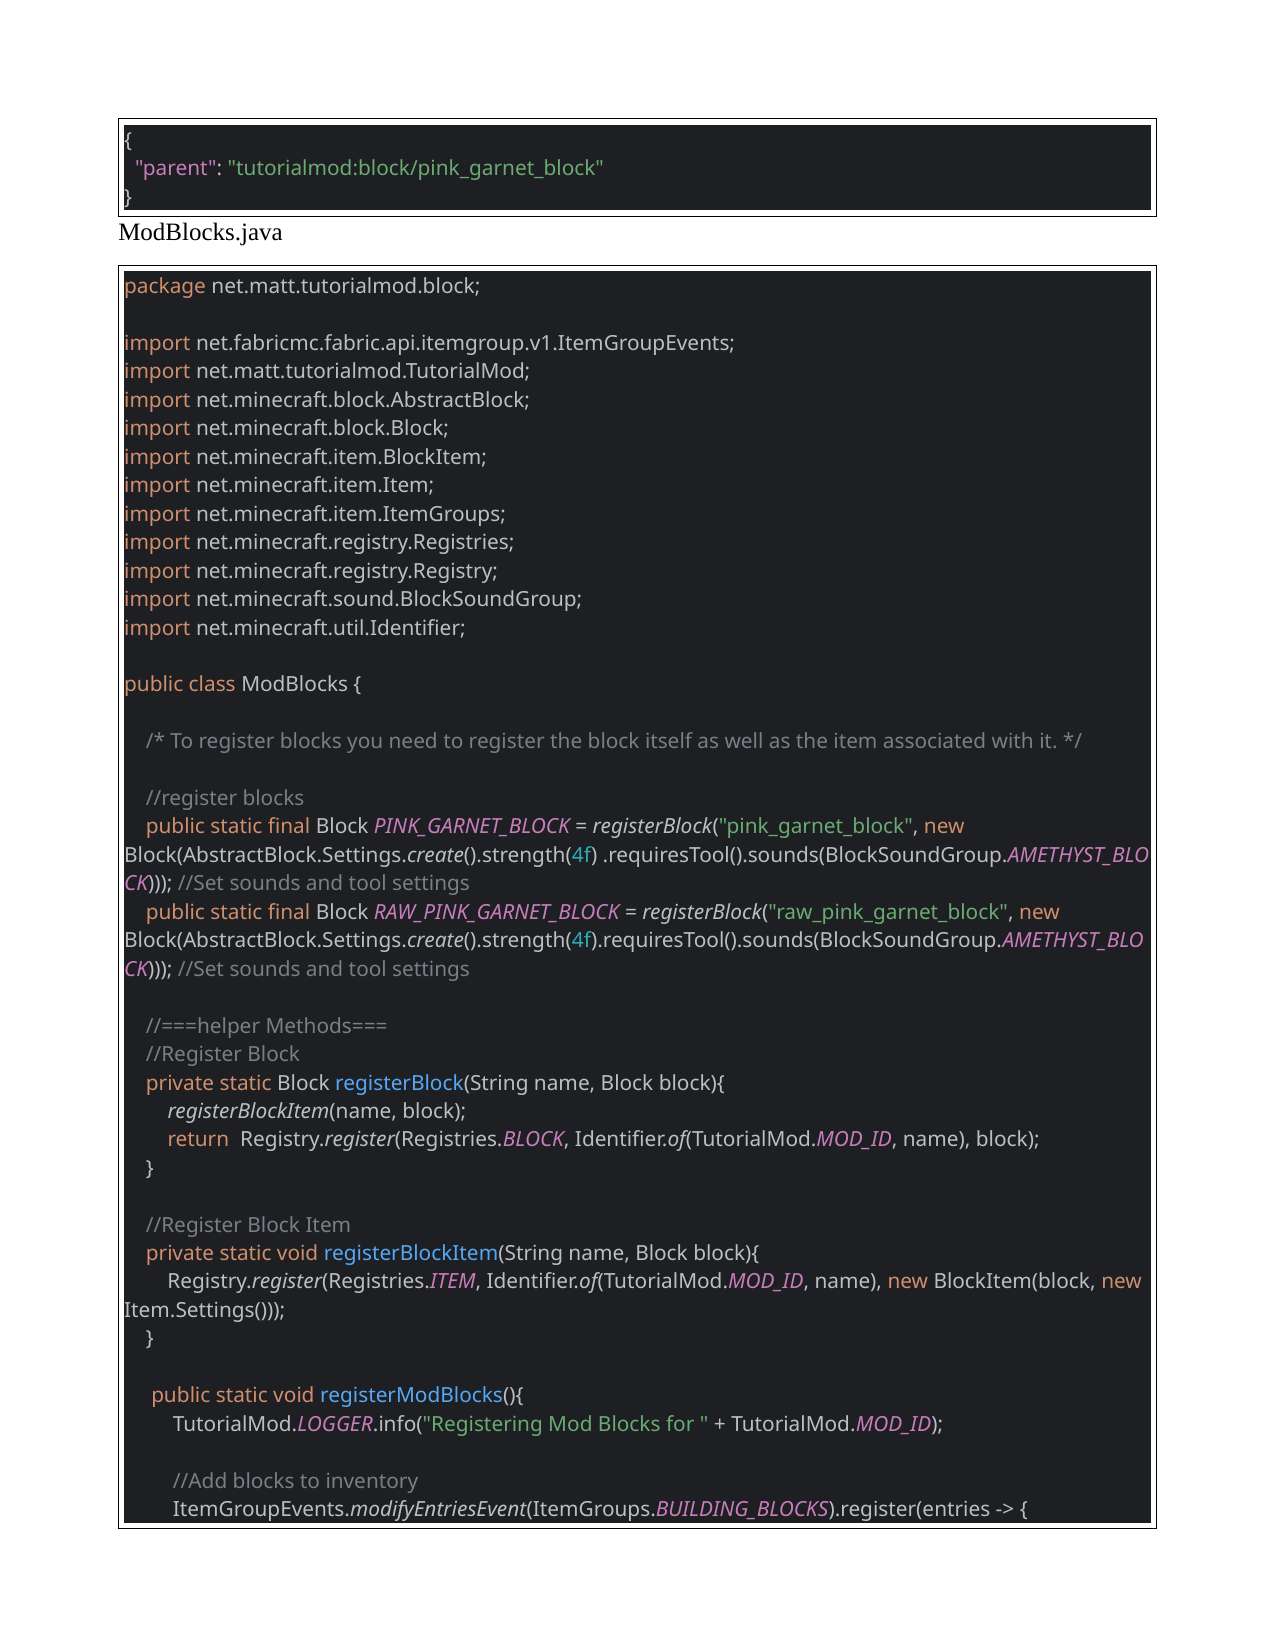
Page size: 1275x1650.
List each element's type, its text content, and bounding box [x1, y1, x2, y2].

text ModBlocks.java [118, 217, 1157, 246]
table_header { "parent": "tutorialmod:block/pink_garnet_block" } [119, 119, 1156, 216]
table_header package net.matt.tutorialmod.block; import net.fabricmc.fabric.api.itemgroup.v1.ItemGroupEvents; import net.matt.tutorialmod.TutorialMod; import net.minecraft.block.AbstractBlock; import net.minecraft.block.Block; import net.minecraft.item.BlockItem; import net.minecraft.item.Item; import net.minecraft.item.ItemGroups; import net.minecraft.registry.Registries; import net.minecraft.registry.Registry; import net.minecraft.sound.BlockSoundGroup; import net.minecraft.util.Identifier; public class ModBlocks { /* To register blocks you need to register the block itself as well as the item associated with it. */ //register blocks public static final Block PINK_GARNET_BLOCK = registerBlock("pink_garnet_block", new Block(AbstractBlock.Settings.create().strength(4f) .requiresTool().sounds(BlockSoundGroup.AMETHYST_BLOCK))); //Set sounds and tool settings public static final Block RAW_PINK_GARNET_BLOCK = registerBlock("raw_pink_garnet_block", new Block(AbstractBlock.Settings.create().strength(4f).requiresTool().sounds(BlockSoundGroup.AMETHYST_BLOCK))); //Set sounds and tool settings //===helper Methods=== //Register Block private static Block registerBlock(String name, Block block){ registerBlockItem(name, block); return Registry.register(Registries.BLOCK, Identifier.of(TutorialMod.MOD_ID, name), block); } //Register Block Item private static void registerBlockItem(String name, Block block){ Registry.register(Registries.ITEM, Identifier.of(TutorialMod.MOD_ID, name), new BlockItem(block, new Item.Settings())); } public static void registerModBlocks(){ TutorialMod.LOGGER.info("Registering Mod Blocks for " + TutorialMod.MOD_ID); //Add blocks to inventory ItemGroupEvents.modifyEntriesEvent(ItemGroups.BUILDING_BLOCKS).register(entries -> { [119, 266, 1156, 1528]
